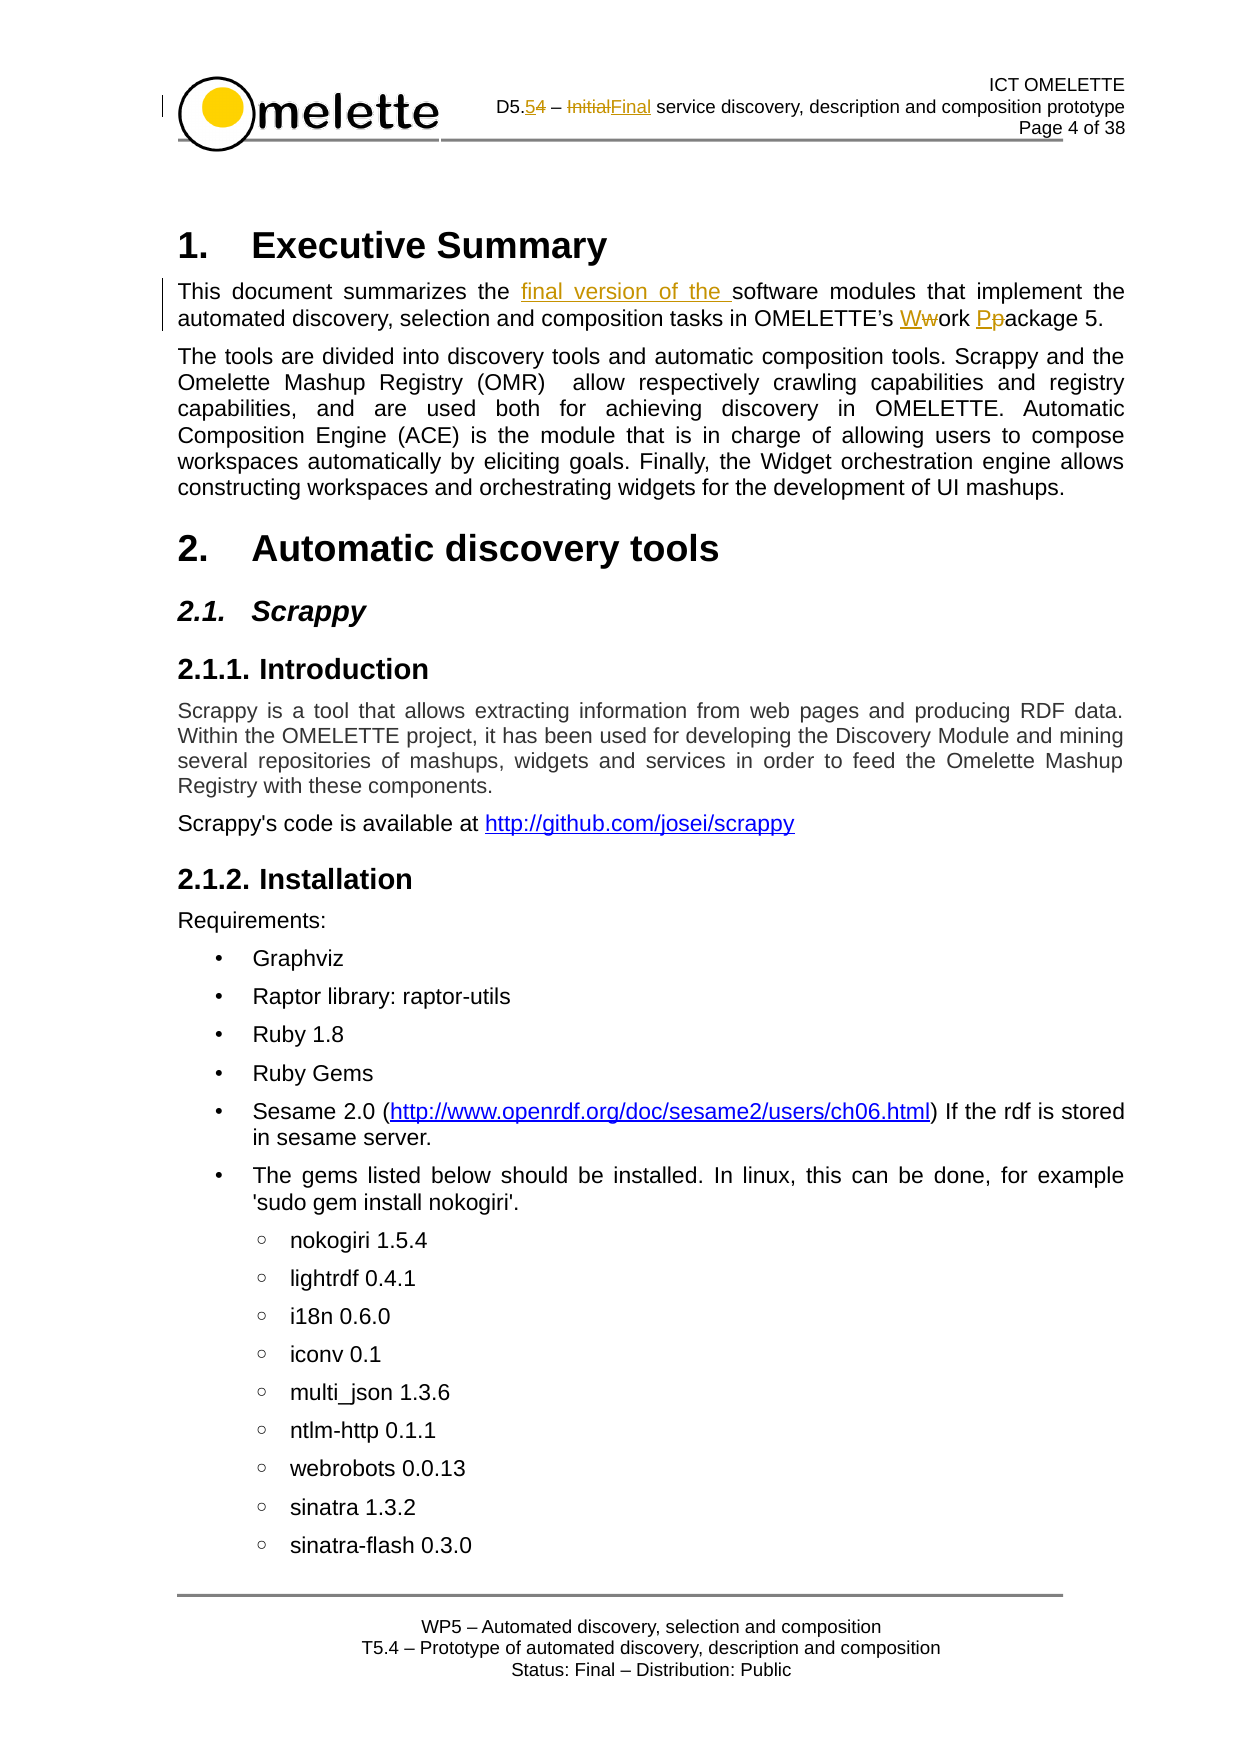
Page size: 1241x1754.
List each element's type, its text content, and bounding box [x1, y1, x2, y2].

list Raptor library: raptor-utils [215, 983, 1125, 1009]
text The tools are divided into discovery tools and automatic composition tools. Scrappy and the Omelette Mashup Registry (OMR) allow respectively crawling capabilities and registry capabilities, and are used both for achieving discovery in OMELETTE. Automatic Composition Engine (ACE) is the module that is in charge of allowing users to compose workspaces automatically by eliciting goals. Finally, the Widget orchestration engine allows constructing workspaces and orchestrating widgets for the development of UI mashups. [177, 343, 1125, 501]
text Requirements: [177, 907, 1125, 933]
list sinatra 1.3.2 [252, 1493, 1125, 1520]
list iconv 0.1 [252, 1341, 1125, 1367]
picture [178, 76, 439, 152]
list Graphviz [215, 945, 1125, 971]
list lightrdf 0.4.1 [252, 1265, 1125, 1291]
list nokogiri 1.5.4 [252, 1227, 1125, 1253]
list sinatra-flash 0.3.0 [252, 1532, 1125, 1558]
list ntlm-http 0.1.1 [252, 1417, 1125, 1443]
subtitle Introduction [177, 652, 1125, 686]
subtitle Scrappy [177, 594, 1125, 627]
list Ruby Gems [215, 1059, 1125, 1086]
list Ruby 1.8 [215, 1021, 1125, 1048]
subtitle Executive Summary [177, 223, 1125, 266]
subtitle Installation [177, 862, 1125, 895]
subtitle Automatic discovery tools [177, 526, 1125, 569]
list webrobots 0.0.13 [252, 1455, 1125, 1482]
text Scrappy is a tool that allows extracting information from web pages and producing RDF data. Within the OMELETTE project, it has been used for developing the Discovery Module and mining several repositories of mashups, widgets and services in order to feed the Omelette Mashup Registry with these components. [177, 698, 1125, 798]
text This document summarizes the final version of the software modules that implement the automated discovery, selection and composition tasks in OMELETTE’s Work Package 5. [177, 278, 1125, 331]
list multi_json 1.3.6 [252, 1379, 1125, 1405]
list Sesame 2.0 (http://www.openrdf.org/doc/sesame2/users/ch06.html) If the rdf is stored in sesame server. [215, 1098, 1125, 1150]
text Scrappy's code is available at http://github.com/josei/scrappy [177, 810, 1125, 837]
list The gems listed below should be installed. In linux, this can be done, for example 'sudo gem install nokogiri'. [215, 1162, 1125, 1215]
list i18n 0.6.0 [252, 1303, 1125, 1329]
